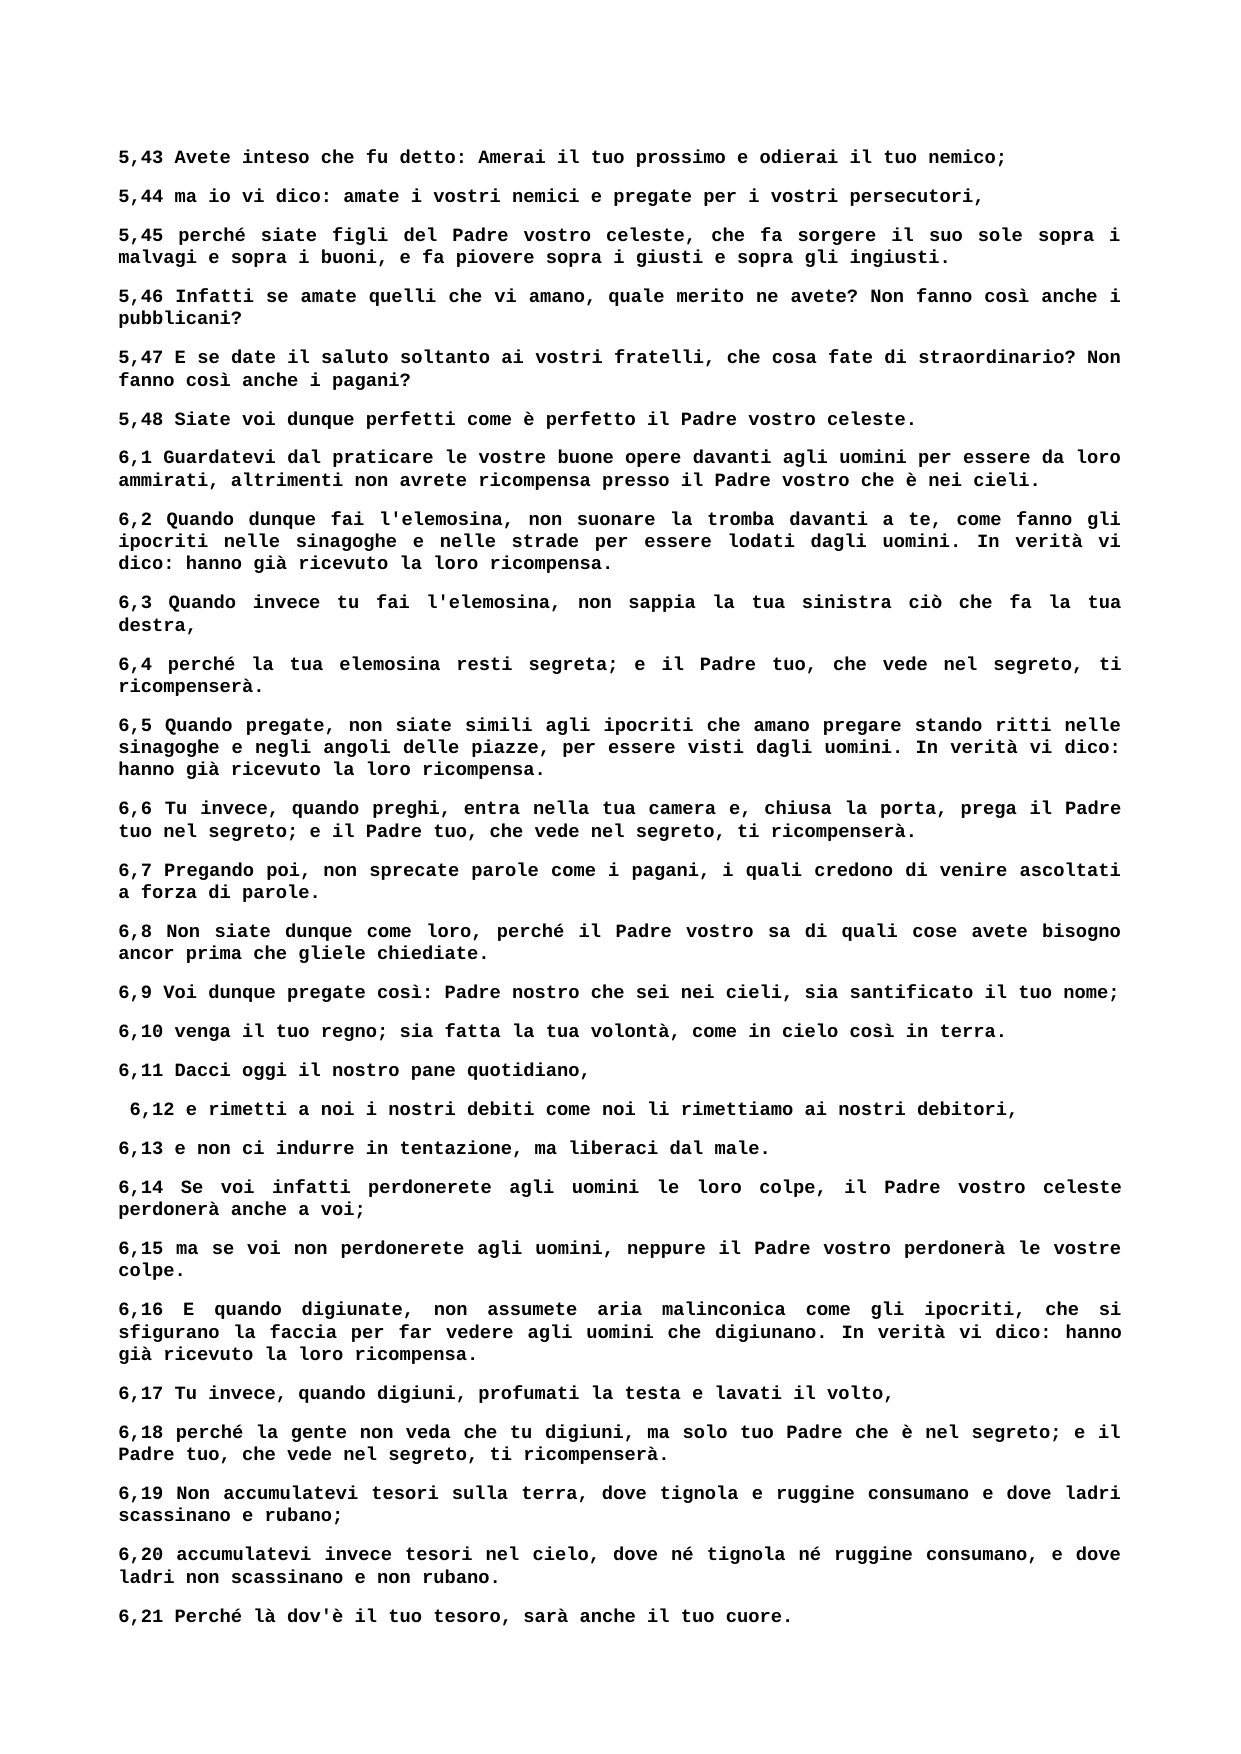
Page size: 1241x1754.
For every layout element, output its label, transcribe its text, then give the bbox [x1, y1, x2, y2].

text 6,11 Dacci oggi il nostro pane quotidiano, [118, 1061, 1122, 1082]
text 6,4 perché la tua elemosina resti segreta; e il Padre tuo, che vede nel segreto, ti ricompenserà. [118, 654, 1122, 698]
text 6,8 Non siate dunque come loro, perché il Padre vostro sa di quali cose avete bisogno ancor prima che gliele chiediate. [118, 922, 1122, 965]
text 6,6 Tu invece, quando preghi, entra nella tua camera e, chiusa la porta, prega il Padre tuo nel segreto; e il Padre tuo, che vede nel segreto, ti ricompenserà. [118, 799, 1122, 843]
text 5,45 perché siate figli del Padre vostro celeste, che fa sorgere il suo sole sopra i malvagi e sopra i buoni, e fa piovere sopra i giusti e sopra gli ingiusti. [118, 226, 1122, 269]
text 6,20 accumulatevi invece tesori nel cielo, dove né tignola né ruggine consumano, e dove ladri non scassinano e non rubano. [118, 1545, 1122, 1589]
text 5,44 ma io vi dico: amate i vostri nemici e pregate per i vostri persecutori, [118, 187, 1122, 208]
text 6,5 Quando pregate, non siate simili agli ipocriti che amano pregare stando ritti nelle sinagoghe e negli angoli delle piazze, per essere visti dagli uomini. In verità vi dico: hanno già ricevuto la loro ricompensa. [118, 716, 1122, 781]
text 5,47 E se date il saluto soltanto ai vostri fratelli, che cosa fate di straordinario? Non fanno così anche i pagani? [118, 348, 1122, 392]
text 6,21 Perché là dov'è il tuo tesoro, sarà anche il tuo cuore. [118, 1606, 1122, 1628]
text 6,18 perché la gente non veda che tu digiuni, ma solo tuo Padre che è nel segreto; e il Padre tuo, che vede nel segreto, ti ricompenserà. [118, 1423, 1122, 1466]
text 6,9 Voi dunque pregate così: Padre nostro che sei nei cieli, sia santificato il tuo nome; [118, 983, 1122, 1004]
text 6,1 Guardatevi dal praticare le vostre buone opere davanti agli uomini per essere da loro ammirati, altrimenti non avrete ricompensa presso il Padre vostro che è nei cieli. [118, 448, 1122, 492]
text 6,15 ma se voi non perdonerete agli uomini, neppure il Padre vostro perdonerà le vostre colpe. [118, 1239, 1122, 1282]
text 6,14 Se voi infatti perdonerete agli uomini le loro colpe, il Padre vostro celeste perdonerà anche a voi; [118, 1178, 1122, 1221]
text 5,46 Infatti se amate quelli che vi amano, quale merito ne avete? Non fanno così anche i pubblicani? [118, 287, 1122, 330]
text 6,10 venga il tuo regno; sia fatta la tua volontà, come in cielo così in terra. [118, 1022, 1122, 1043]
text 6,7 Pregando poi, non sprecate parole come i pagani, i quali credono di venire ascoltati a forza di parole. [118, 860, 1122, 904]
text 6,16 E quando digiunate, non assumete aria malinconica come gli ipocriti, che si sfigurano la faccia per far vedere agli uomini che digiunano. In verità vi dico: hanno già ricevuto la loro ricompensa. [118, 1300, 1122, 1366]
text 5,43 Avete inteso che fu detto: Amerai il tuo prossimo e odierai il tuo nemico; [118, 148, 1122, 169]
text 6,2 Quando dunque fai l'elemosina, non suonare la tromba davanti a te, come fanno gli ipocriti nelle sinagoghe e nelle strade per essere lodati dagli uomini. In verità vi dico: hanno già ricevuto la loro ricompensa. [118, 509, 1122, 575]
text 6,19 Non accumulatevi tesori sulla terra, dove tignola e ruggine consumano e dove ladri scassinano e rubano; [118, 1484, 1122, 1527]
text 5,48 Siate voi dunque perfetti come è perfetto il Padre vostro celeste. [118, 409, 1122, 431]
text 6,13 e non ci indurre in tentazione, ma liberaci dal male. [118, 1139, 1122, 1160]
text 6,3 Quando invece tu fai l'elemosina, non sappia la tua sinistra ciò che fa la tua destra, [118, 593, 1122, 637]
text 6,12 e rimetti a noi i nostri debiti come noi li rimettiamo ai nostri debitori, [118, 1100, 1122, 1121]
text 6,17 Tu invece, quando digiuni, profumati la testa e lavati il volto, [118, 1384, 1122, 1405]
